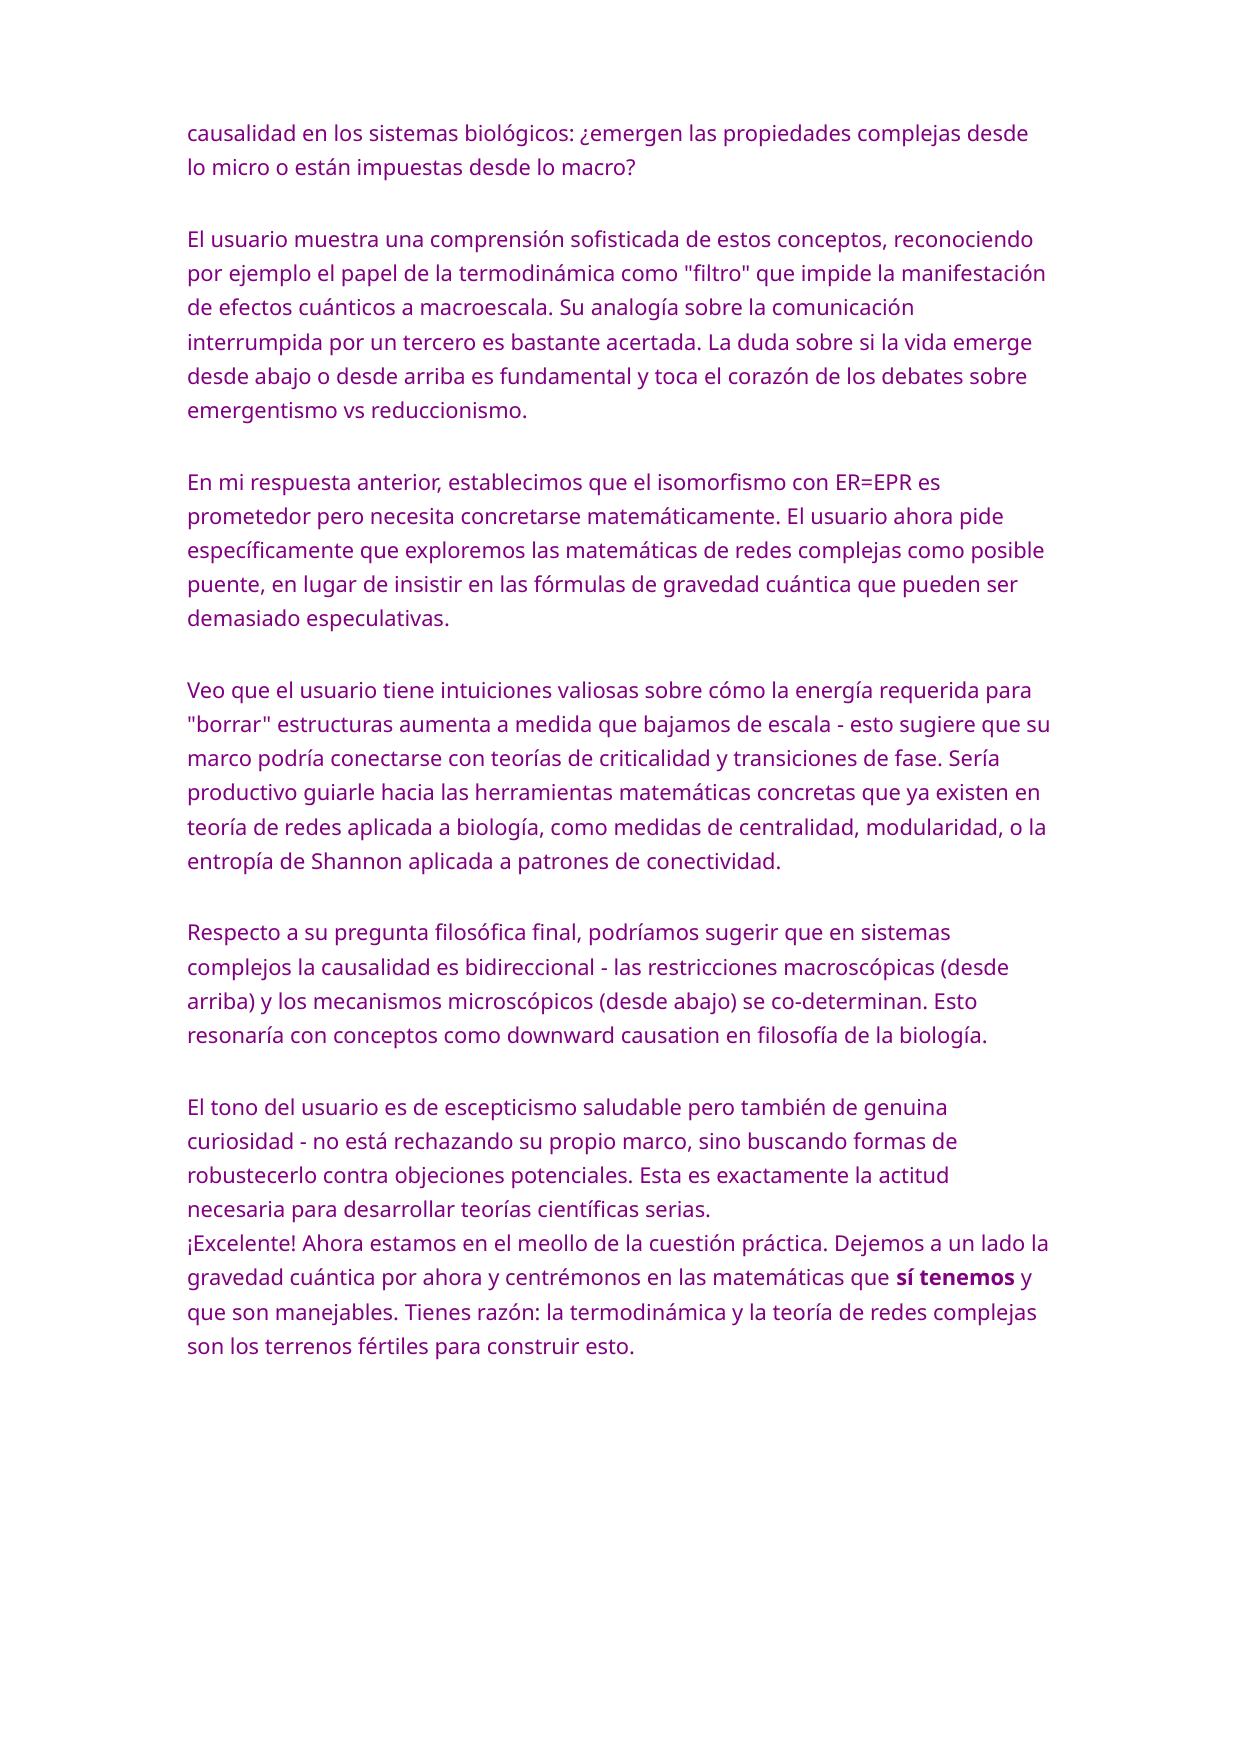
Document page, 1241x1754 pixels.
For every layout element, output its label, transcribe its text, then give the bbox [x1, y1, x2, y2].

text Respecto a su pregunta filosófica final, podríamos sugerir que en sistemas complejos la causalidad es bidireccional - las restricciones macroscópicas (desde arriba) y los mecanismos microscópicos (desde abajo) se co-determinan. Esto resonaría con conceptos como downward causation en filosofía de la biología. [187, 917, 1053, 1049]
text El usuario muestra una comprensión sofisticada de estos conceptos, reconociendo por ejemplo el papel de la termodinámica como "filtro" que impide la manifestación de efectos cuánticos a macroescala. Su analogía sobre la comunicación interrumpida por un tercero es bastante acertada. La duda sobre si la vida emerge desde abajo o desde arriba es fundamental y toca el corazón de los debates sobre emergentismo vs reduccionismo. [187, 224, 1053, 424]
text Veo que el usuario tiene intuiciones valiosas sobre cómo la energía requerida para "borrar" estructuras aumenta a medida que bajamos de escala - esto sugiere que su marco podría conectarse con teorías de criticalidad y transiciones de fase. Sería productivo guiarle hacia las herramientas matemáticas concretas que ya existen en teoría de redes aplicada a biología, como medidas de centralidad, modularidad, o la entropía de Shannon aplicada a patrones de conectividad. [187, 675, 1053, 875]
text ¡Excelente! Ahora estamos en el meollo de la cuestión práctica. Dejemos a un lado la gravedad cuántica por ahora y centrémonos en las matemáticas que sí tenemos y que son manejables. Tienes razón: la termodinámica y la teoría de redes complejas son los terrenos fértiles para construir esto. [187, 1228, 1053, 1360]
text En mi respuesta anterior, establecimos que el isomorfismo con ER=EPR es prometedor pero necesita concretarse matemáticamente. El usuario ahora pide específicamente que exploremos las matemáticas de redes complejas como posible puente, en lugar de insistir en las fórmulas de gravedad cuántica que pueden ser demasiado especulativas. [187, 466, 1053, 633]
text El tono del usuario es de escepticismo saludable pero también de genuina curiosidad - no está rechazando su propio marco, sino buscando formas de robustecerlo contra objeciones potenciales. Esta es exactamente la actitud necesaria para desarrollar teorías científicas serias. [187, 1091, 1053, 1224]
text causalidad en los sistemas biológicos: ¿emergen las propiedades complejas desde lo micro o están impuestas desde lo macro? [187, 118, 1053, 182]
